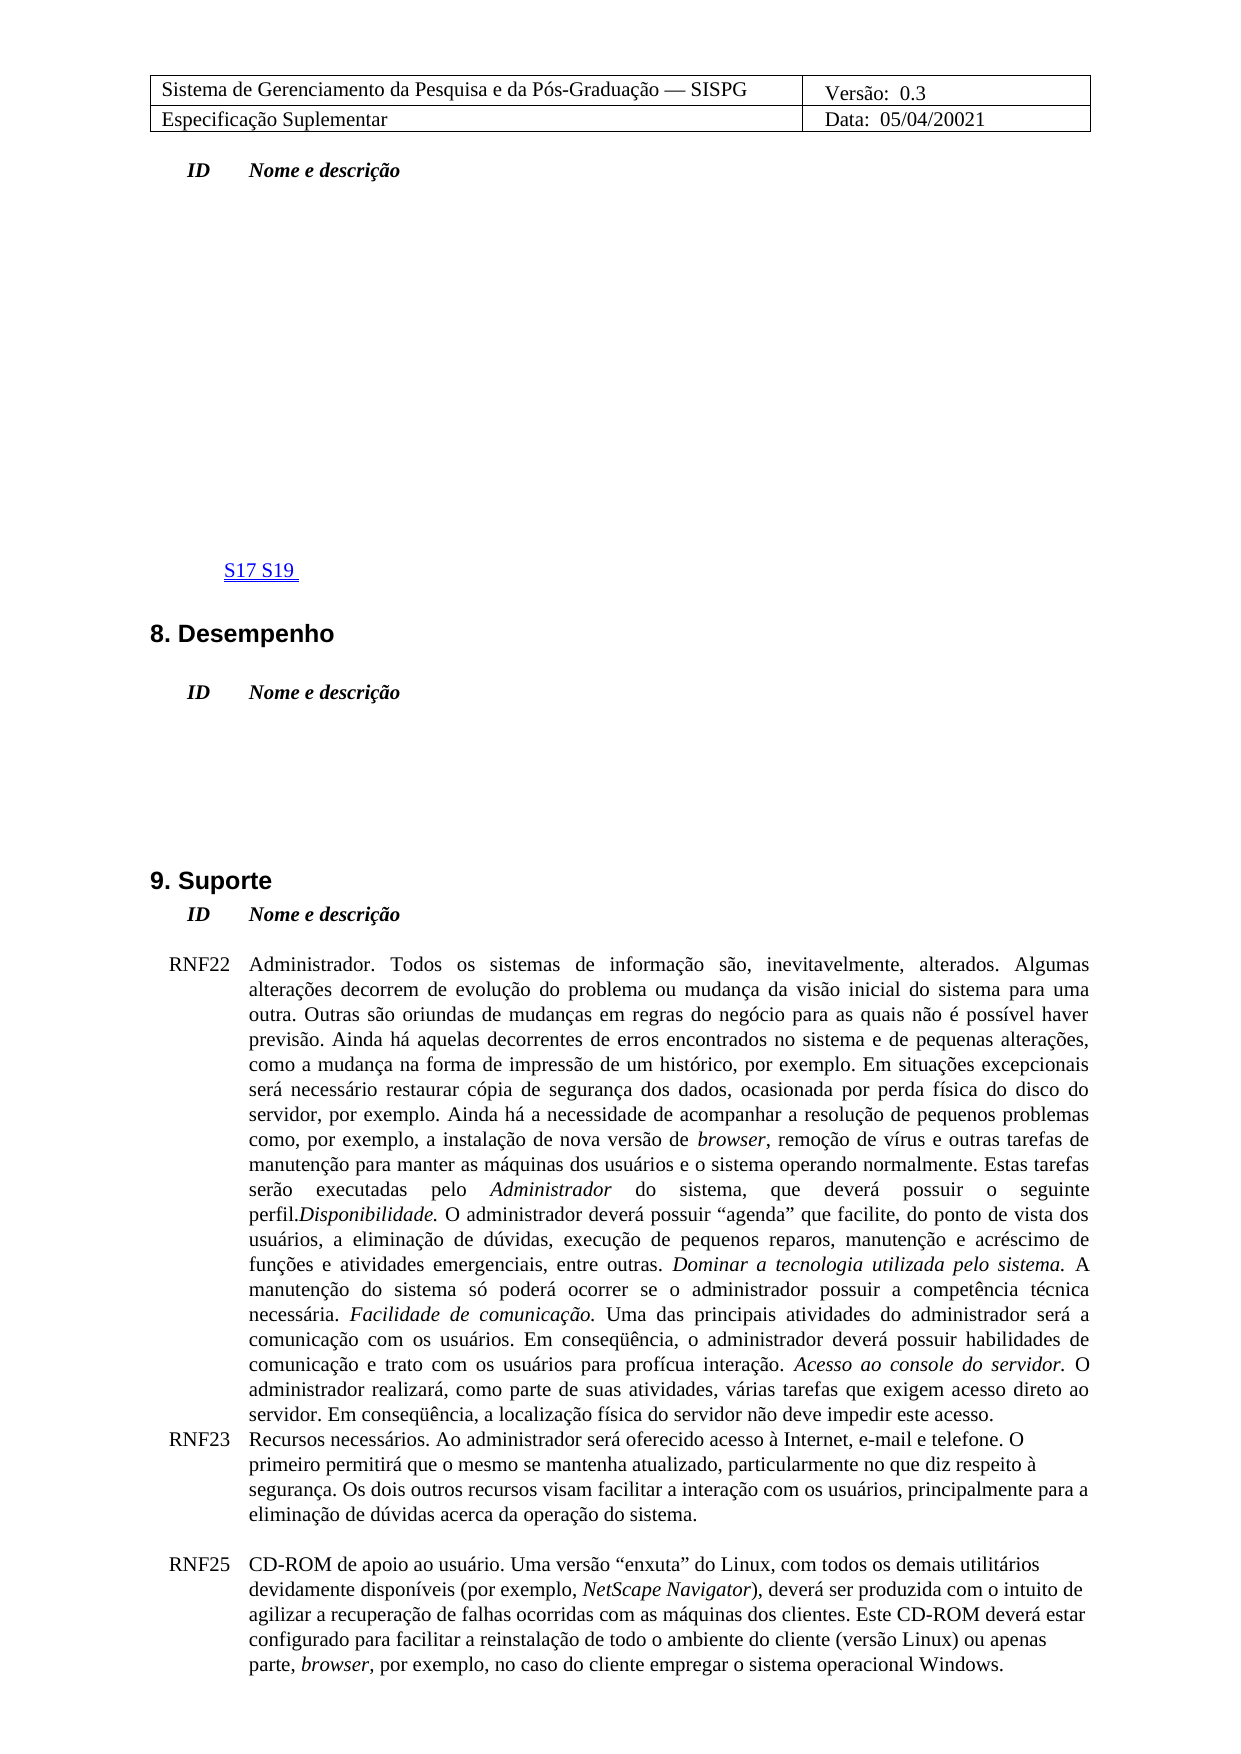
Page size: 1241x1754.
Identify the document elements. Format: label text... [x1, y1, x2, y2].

subtitle Desempenho [150, 620, 1090, 648]
table_cell [150, 1526, 249, 1551]
table_cell [150, 754, 249, 779]
table_cell [150, 182, 249, 207]
table_cell [150, 729, 249, 754]
table_cell RNF25 [150, 1551, 249, 1676]
table_cell [249, 704, 1090, 729]
table_cell [150, 207, 249, 232]
table_cell [249, 207, 1090, 232]
table_cell [249, 779, 1090, 804]
table_cell [249, 407, 1090, 432]
table_header ID [150, 901, 249, 926]
table_cell [249, 457, 1090, 482]
table_cell [249, 307, 1090, 332]
table_cell [150, 307, 249, 332]
table_cell [249, 729, 1090, 754]
table_cell [150, 432, 249, 457]
table_cell [249, 382, 1090, 407]
table_cell [150, 457, 249, 482]
table_cell [249, 482, 1090, 507]
table_header Nome e descrição [249, 679, 1090, 704]
table_cell Recursos necessários. Ao administrador será oferecido acesso à Internet, e-mail e telefone. O primeiro permitirá que o mesmo se mantenha atualizado, particularmente no que diz respeito à segurança. Os dois outros recursos visam facilitar a interação com os usuários, principalmente para a eliminação de dúvidas acerca da operação do sistema. [249, 1426, 1090, 1526]
table_cell CD-ROM de apoio ao usuário. Uma versão “enxuta” do Linux, com todos os demais utilitários devidamente disponíveis (por exemplo, NetScape Navigator), deverá ser produzida com o intuito de agilizar a recuperação de falhas ocorridas com as máquinas dos clientes. Este CD-ROM deverá estar configurado para facilitar a reinstalação de todo o ambiente do cliente (versão Linux) ou apenas parte, browser, por exemplo, no caso do cliente empregar o sistema operacional Windows. [249, 1551, 1090, 1676]
table_cell [150, 532, 249, 557]
table_cell Administrador. Todos os sistemas de informação são, inevitavelmente, alterados. Algumas alterações decorrem de evolução do problema ou mudança da visão inicial do sistema para uma outra. Outras são oriundas de mudanças em regras do negócio para as quais não é possível haver previsão. Ainda há aquelas decorrentes de erros encontrados no sistema e de pequenas alterações, como a mudança na forma de impressão de um histórico, por exemplo. Em situações excepcionais será necessário restaurar cópia de segurança dos dados, ocasionada por perda física do disco do servidor, por exemplo. Ainda há a necessidade de acompanhar a resolução de pequenos problemas como, por exemplo, a instalação de nova versão de browser, remoção de vírus e outras tarefas de manutenção para manter as máquinas dos usuários e o sistema operando normalmente. Estas tarefas serão executadas pelo Administrador do sistema, que deverá possuir o seguinte perfil.Disponibilidade. O administrador deverá possuir “agenda” que facilite, do ponto de vista dos usuários, a eliminação de dúvidas, execução de pequenos reparos, manutenção e acréscimo de funções e atividades emergenciais, entre outras. Dominar a tecnologia utilizada pelo sistema. A manutenção do sistema só poderá ocorrer se o administrador possuir a competência técnica necessária. Facilidade de comunicação. Uma das principais atividades do administrador será a comunicação com os usuários. Em conseqüência, o administrador deverá possuir habilidades de comunicação e trato com os usuários para profícua interação. Acesso ao console do servidor. O administrador realizará, como parte de suas atividades, várias tarefas que exigem acesso direto ao servidor. Em conseqüência, a localização física do servidor não deve impedir este acesso. [249, 951, 1090, 1426]
table_cell RNF22 [150, 951, 249, 1426]
table_cell [249, 926, 1090, 951]
table_cell [249, 357, 1090, 382]
table_cell [249, 257, 1090, 282]
table_cell [249, 804, 1090, 829]
table_cell RNF23 [150, 1426, 249, 1526]
table_cell [249, 1526, 1090, 1551]
table_cell [150, 482, 249, 507]
table_cell [150, 332, 249, 357]
table_cell [150, 507, 249, 532]
table_cell [249, 232, 1090, 257]
table_cell [249, 432, 1090, 457]
table_header ID [150, 679, 249, 704]
table_cell [249, 182, 1090, 207]
table_cell [150, 804, 249, 829]
table_cell [249, 507, 1090, 532]
table_cell [150, 282, 249, 307]
table_header ID [150, 157, 249, 182]
table_cell [150, 257, 249, 282]
table_header Nome e descrição [249, 157, 1090, 182]
table_cell [249, 754, 1090, 779]
subtitle Suporte [150, 866, 1090, 894]
table_cell [150, 779, 249, 804]
table_cell [150, 382, 249, 407]
table_cell [150, 926, 249, 951]
table_cell [150, 407, 249, 432]
table_cell [249, 282, 1090, 307]
table_cell [249, 532, 1090, 557]
table_cell [150, 232, 249, 257]
table_header Nome e descrição [249, 901, 1090, 926]
table_cell [150, 357, 249, 382]
table_cell [150, 704, 249, 729]
table_cell [249, 332, 1090, 357]
